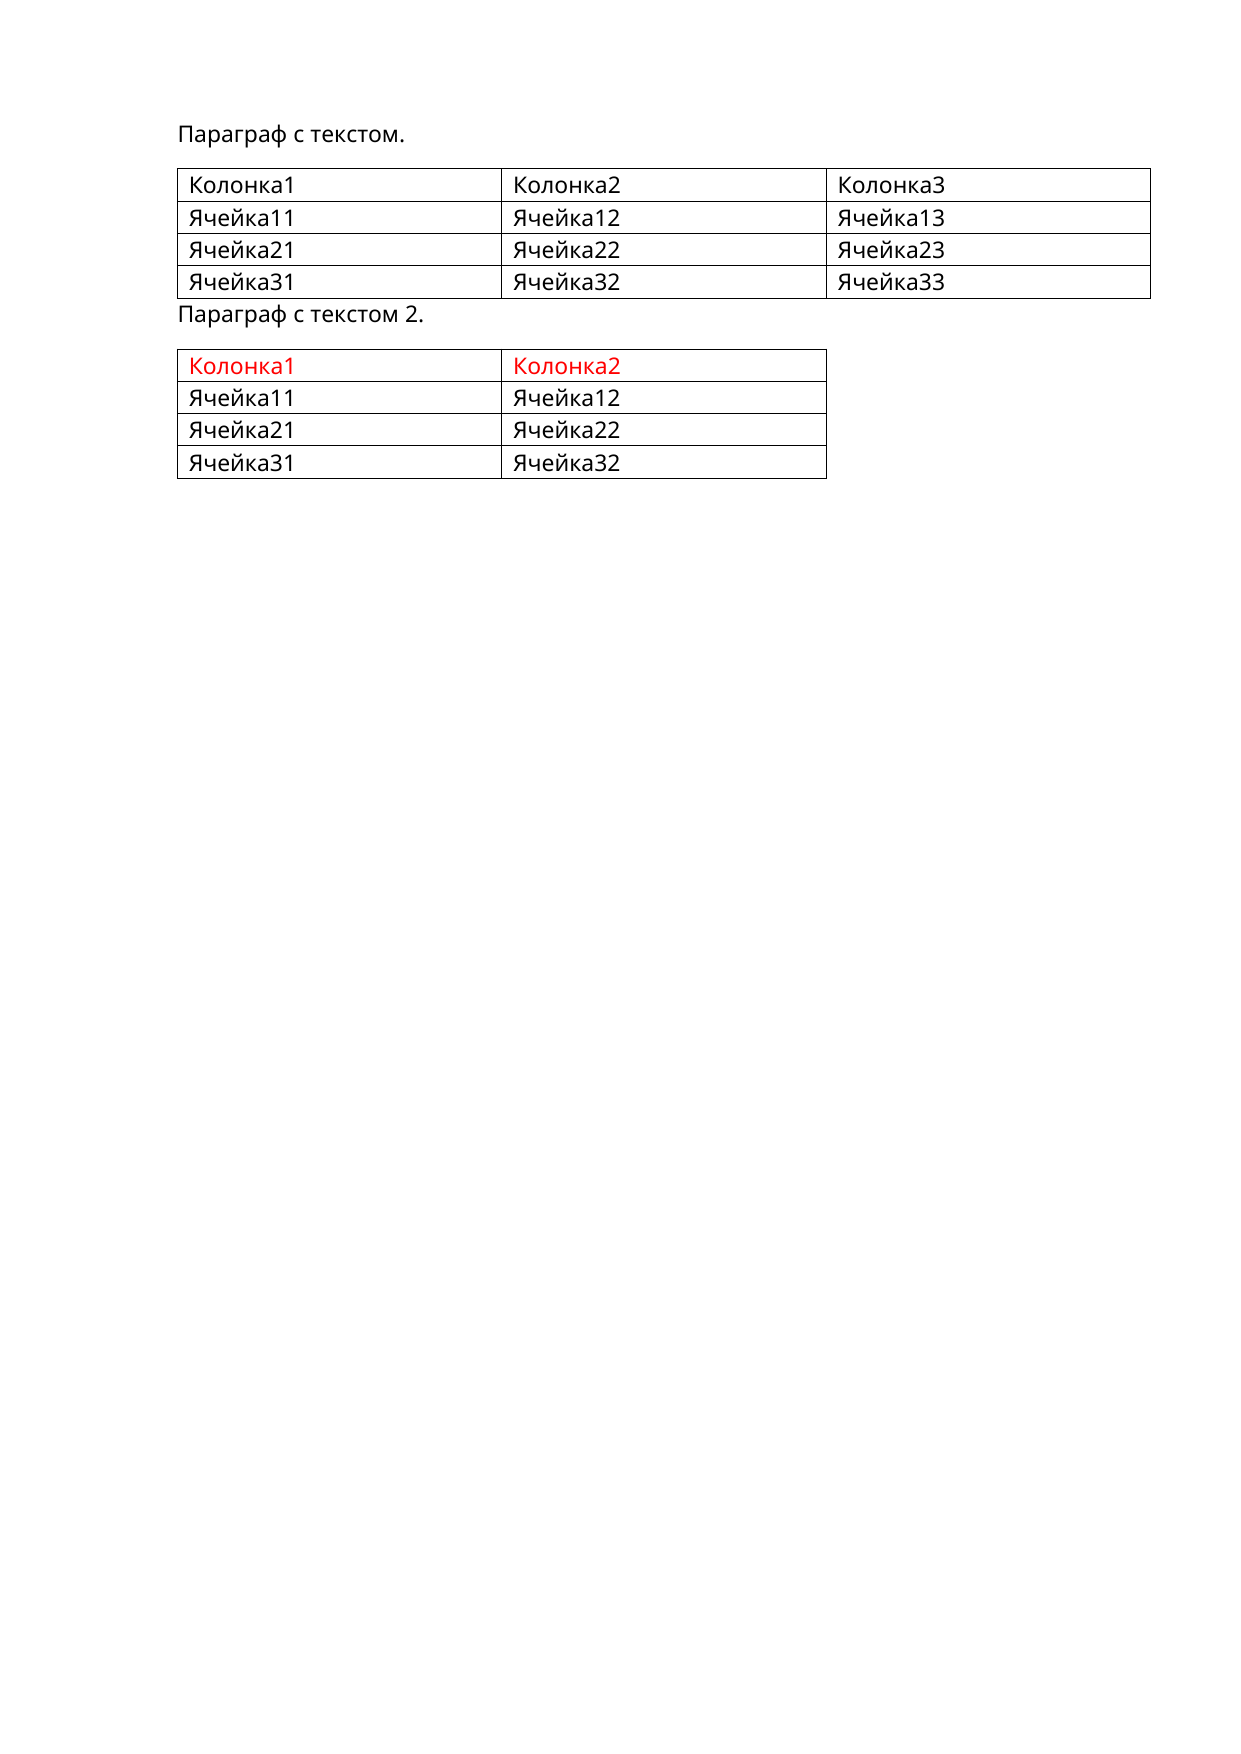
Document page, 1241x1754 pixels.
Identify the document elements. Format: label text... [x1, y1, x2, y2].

table_header Колонка2 [502, 350, 826, 381]
table_cell Ячейка13 [827, 202, 1150, 233]
table_cell Ячейка32 [502, 266, 826, 297]
table_header Колонка1 [178, 350, 501, 381]
table_cell Ячейка22 [502, 414, 826, 445]
table_cell Ячейка11 [178, 382, 501, 413]
table_cell Ячейка21 [178, 234, 501, 265]
table_cell Ячейка33 [827, 266, 1150, 297]
table_cell Ячейка12 [502, 382, 826, 413]
table_header Колонка3 [827, 169, 1150, 201]
table_cell Ячейка23 [827, 234, 1150, 265]
table_cell Ячейка11 [178, 202, 501, 233]
table_cell Ячейка22 [502, 234, 826, 265]
text Параграф с текстом. [177, 118, 1152, 149]
table_cell Ячейка31 [178, 446, 501, 478]
table_cell Ячейка31 [178, 266, 501, 297]
table_cell Ячейка21 [178, 414, 501, 445]
table_header Колонка1 [178, 169, 501, 201]
table_header Колонка2 [502, 169, 826, 201]
table_cell Ячейка12 [502, 202, 826, 233]
table_cell Ячейка32 [502, 446, 826, 478]
text Параграф с текстом 2. [177, 298, 1152, 330]
